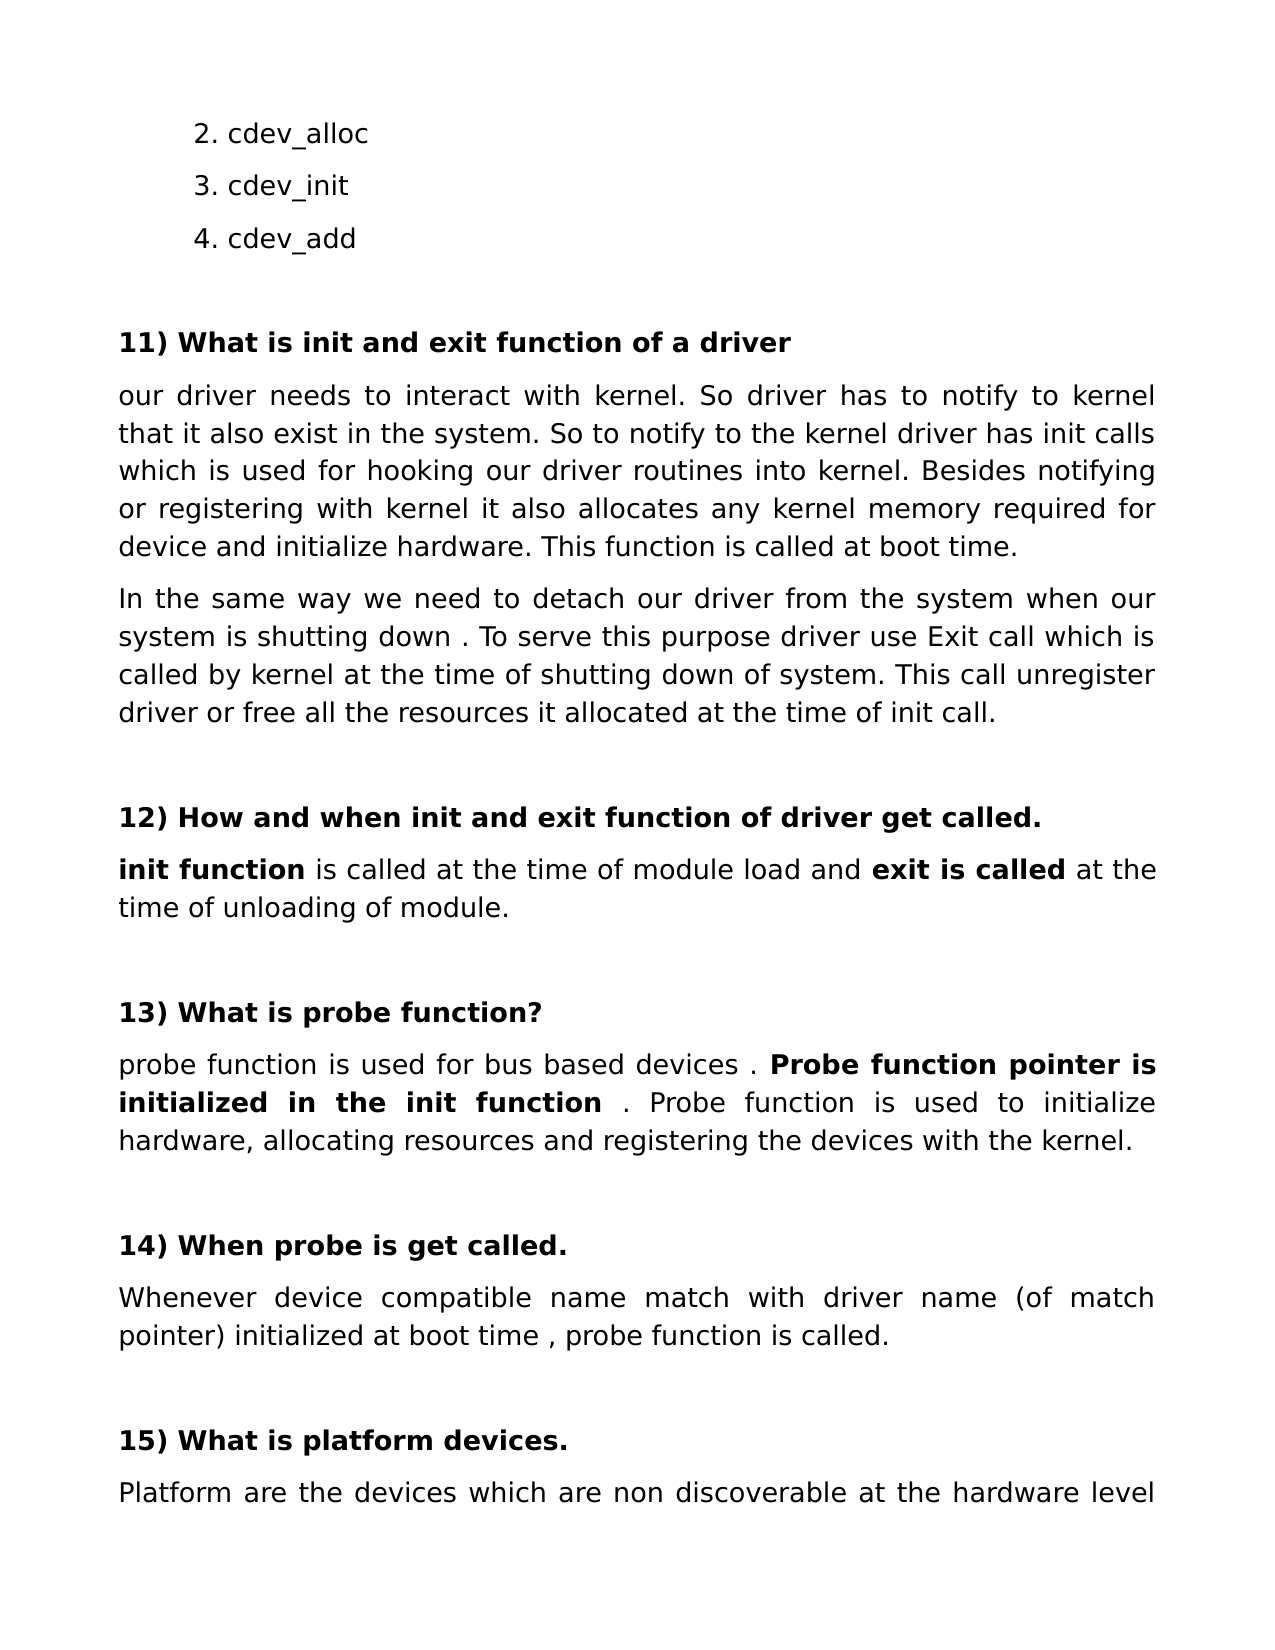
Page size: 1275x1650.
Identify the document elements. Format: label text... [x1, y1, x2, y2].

list 4. cdev_add [156, 223, 1157, 254]
text 11) What is init and exit function of a driver [118, 328, 1157, 359]
text Platform are the devices which are non discoverable at the hardware level [118, 1477, 1157, 1509]
text our driver needs to interact with kernel. So driver has to notify to kernel that it also exist in the system. So to notify to the kernel driver has init calls which is used for hooking our driver routines into kernel. Besides notifying or registering with kernel it also allocates any kernel memory required for device and initialize hardware. This function is called at boot time. [118, 380, 1157, 563]
text 13) What is probe function? [118, 997, 1157, 1028]
text Whenever device compatible name match with driver name (of match pointer) initialized at boot time , probe function is called. [118, 1282, 1157, 1352]
list 3. cdev_init [156, 171, 1157, 202]
text 12) How and when init and exit function of driver get called. [118, 802, 1157, 833]
list 2. cdev_alloc [156, 118, 1157, 150]
text In the same way we need to detach our driver from the system when our system is shutting down . To serve this purpose driver use Exit call which is called by kernel at the time of shutting down of system. This call unregister driver or free all the resources it allocated at the time of init call. [118, 584, 1157, 729]
text probe function is used for bus based devices . Probe function pointer is initialized in the init function . Probe function is used to initialize hardware, allocating resources and registering the devices with the kernel. [118, 1049, 1157, 1157]
text init function is called at the time of module load and exit is called at the time of unloading of module. [118, 854, 1157, 924]
text 15) What is platform devices. [118, 1425, 1157, 1456]
text 14) When probe is get called. [118, 1230, 1157, 1261]
